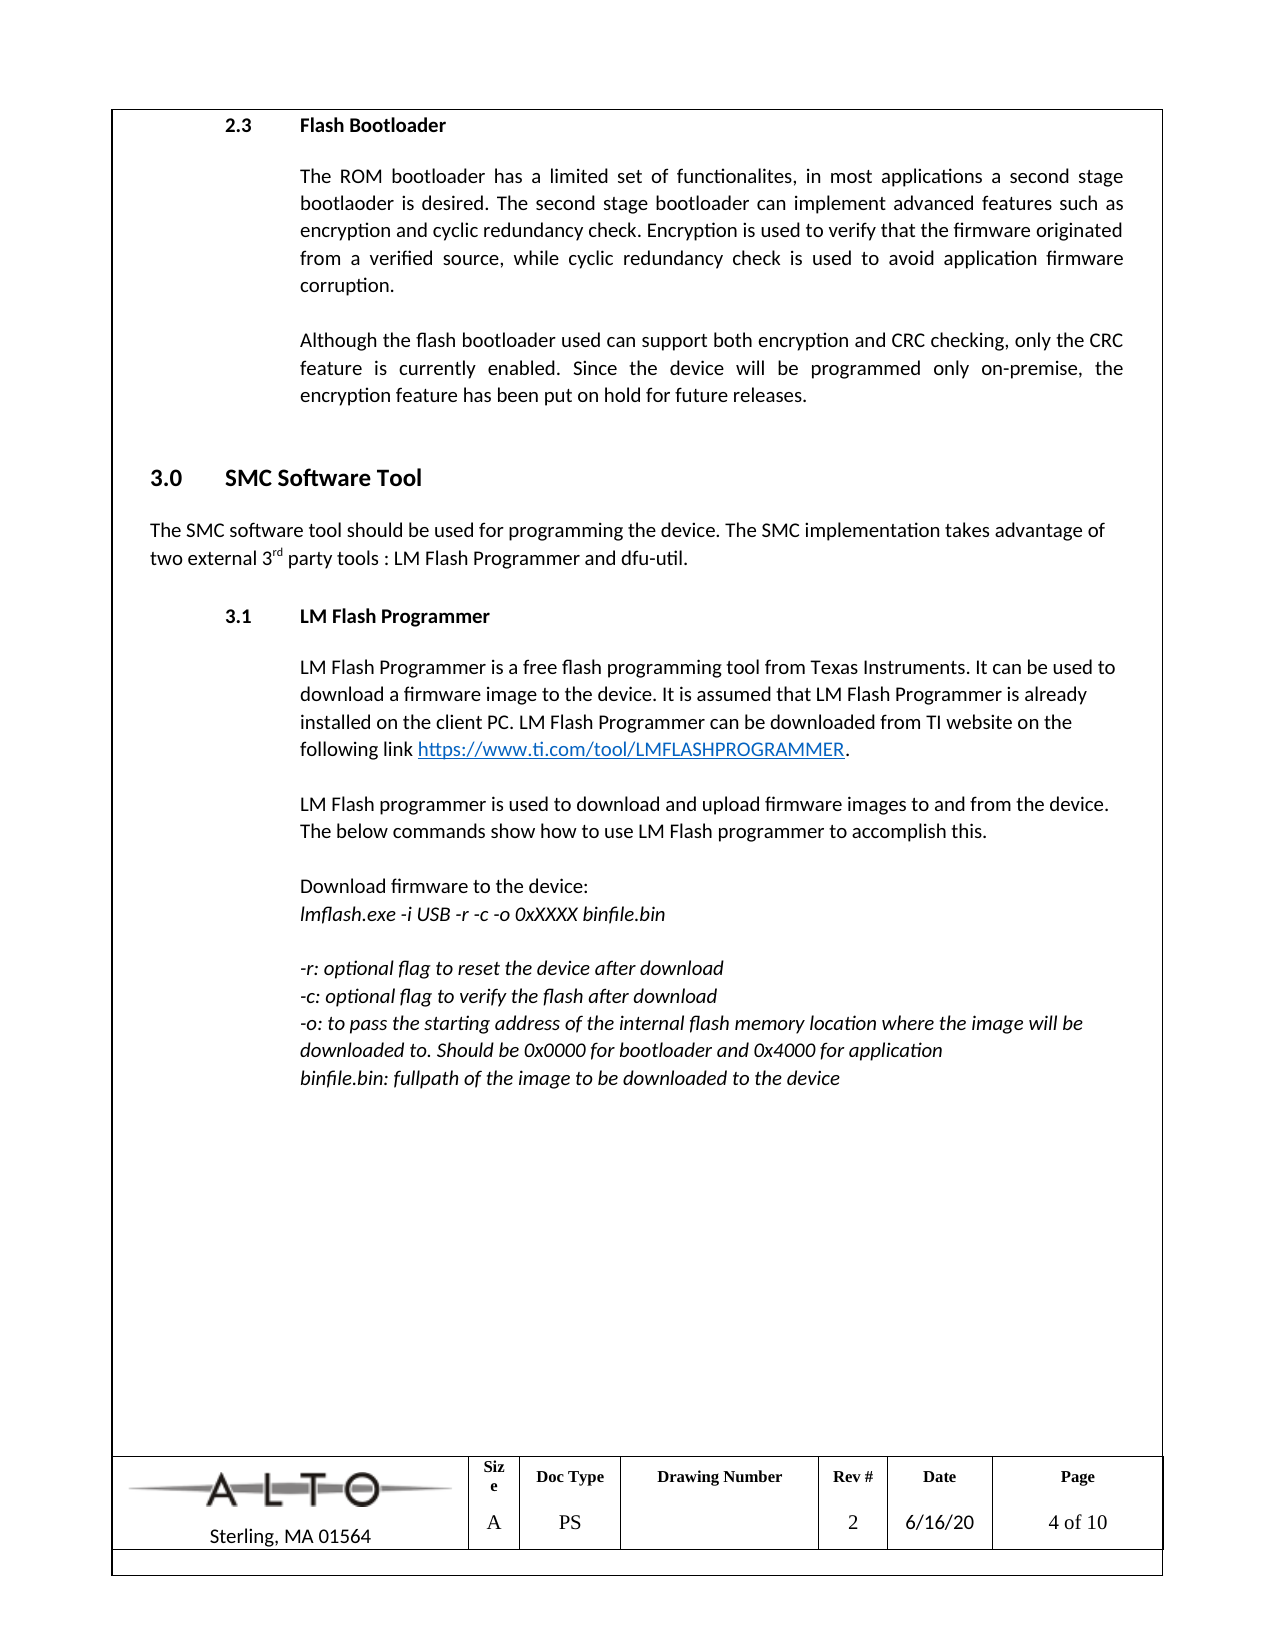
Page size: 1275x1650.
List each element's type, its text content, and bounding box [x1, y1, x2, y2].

text -c: optional flag to verify the flash after download [300, 983, 1125, 1008]
text LM Flash Programmer is a free flash programming tool from Texas Instruments. It can be used to download a firmware image to the device. It is assumed that LM Flash Programmer is already installed on the client PC. LM Flash Programmer can be downloaded from TI website on the following link https://www.ti.com/tool/LMFLASHPROGRAMMER. [300, 654, 1125, 762]
subtitle Flash Bootloader [225, 112, 1125, 138]
text binfile.bin: fullpath of the image to be downloaded to the device [300, 1065, 1125, 1118]
text -r: optional flag to reset the device after download [300, 956, 1125, 981]
text Download firmware to the device: [300, 873, 1125, 899]
text lmflash.exe -i USB -r -c -o 0xXXXX binfile.bin [300, 901, 1125, 926]
text -o: to pass the starting address of the internal flash memory location where the image will be downloaded to. Should be 0x0000 for bootloader and 0x4000 for application [300, 1010, 1125, 1063]
subtitle SMC Software Tool [150, 462, 1125, 492]
picture [128, 1472, 453, 1507]
text Although the flash bootloader used can support both encryption and CRC checking, only the CRC feature is currently enabled. Since the device will be programmed only on-premise, the encryption feature has been put on hold for future releases. [300, 327, 1125, 407]
subtitle LM Flash Programmer [225, 604, 1125, 629]
text LM Flash programmer is used to download and upload firmware images to and from the device. The below commands show how to use LM Flash programmer to accomplish this. [300, 791, 1125, 844]
text The SMC software tool should be used for programming the device. The SMC implementation takes advantage of two external 3rd party tools : LM Flash Programmer and dfu-util. [150, 517, 1125, 598]
text The ROM bootloader has a limited set of functionalites, in most applications a second stage bootlaoder is desired. The second stage bootloader can implement advanced features such as encryption and cyclic redundancy check. Encryption is used to verify that the firmware originated from a verified source, while cyclic redundancy check is used to avoid application firmware corruption. [300, 163, 1125, 298]
